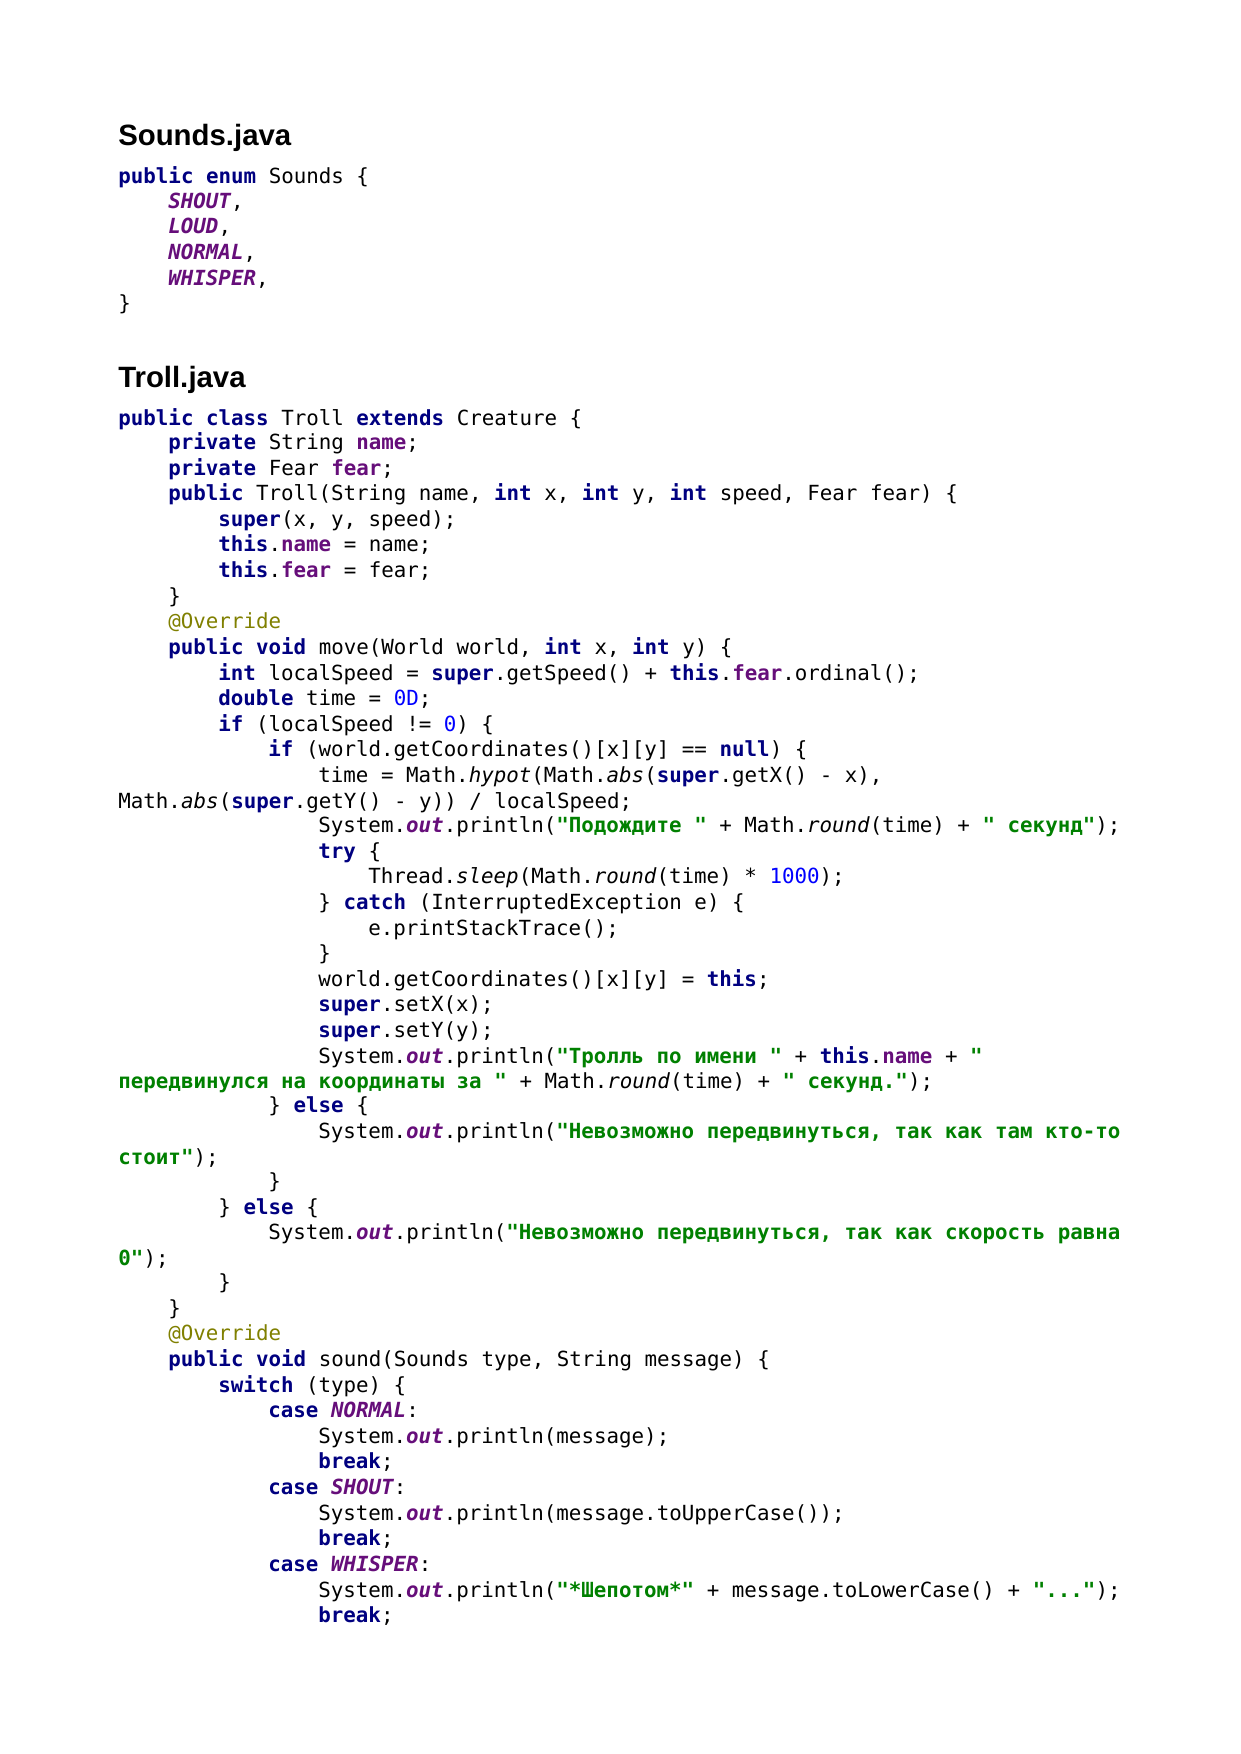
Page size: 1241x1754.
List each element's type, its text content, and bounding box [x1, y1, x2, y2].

text if (world.getCoordinates()[x][y] == null) { [118, 737, 1122, 763]
text break; [118, 1603, 1122, 1629]
text NORMAL, [118, 240, 1122, 266]
text Thread.sleep(Math.round(time) * 1000); [118, 864, 1122, 890]
text } catch (InterruptedException e) { [118, 890, 1122, 916]
text } [118, 1270, 1122, 1296]
text private Fear fear; [118, 456, 1122, 481]
text break; [118, 1449, 1122, 1475]
text this.fear = fear; [118, 558, 1122, 584]
text break; [118, 1526, 1122, 1552]
text public class Troll extends Creature { [118, 406, 1122, 430]
text private String name; [118, 430, 1122, 456]
text super.setY(y); [118, 1018, 1122, 1044]
text int localSpeed = super.getSpeed() + this.fear.ordinal(); [118, 661, 1122, 686]
text SHOUT, [118, 189, 1122, 214]
text WHISPER, [118, 266, 1122, 291]
text System.out.println("Невозможно передвинуться, так как скорость равна 0"); [118, 1220, 1122, 1270]
text } [118, 291, 1122, 315]
text case NORMAL: [118, 1398, 1122, 1424]
text System.out.println(message.toUpperCase()); [118, 1501, 1122, 1526]
text @Override [118, 1321, 1122, 1347]
text world.getCoordinates()[x][y] = this; [118, 967, 1122, 992]
text LOUD, [118, 214, 1122, 240]
text time = Math.hypot(Math.abs(super.getX() - x), Math.abs(super.getY() - y)) / localSpeed; [118, 763, 1122, 813]
text switch (type) { [118, 1373, 1122, 1398]
text this.name = name; [118, 532, 1122, 558]
text if (localSpeed != 0) { [118, 712, 1122, 737]
text public enum Sounds { [118, 164, 1122, 189]
text System.out.println("Подождите " + Math.round(time) + " секунд"); [118, 813, 1122, 839]
text } [118, 1296, 1122, 1321]
text public void sound(Sounds type, String message) { [118, 1347, 1122, 1373]
text double time = 0D; [118, 686, 1122, 712]
subtitle Sounds.java [118, 118, 1122, 152]
text super.setX(x); [118, 992, 1122, 1018]
text public void move(World world, int x, int y) { [118, 635, 1122, 661]
text e.printStackTrace(); [118, 916, 1122, 941]
text System.out.println("Тролль по имени " + this.name + " передвинулся на координаты за " + Math.round(time) + " секунд."); [118, 1044, 1122, 1093]
subtitle Troll.java [118, 359, 1122, 393]
text } [118, 584, 1122, 609]
text System.out.println(message); [118, 1424, 1122, 1449]
text } [118, 1169, 1122, 1195]
text case WHISPER: [118, 1552, 1122, 1578]
text System.out.println("*Шепотом*" + message.toLowerCase() + "..."); [118, 1578, 1122, 1603]
text } else { [118, 1195, 1122, 1220]
text super(x, y, speed); [118, 507, 1122, 532]
text } [118, 941, 1122, 967]
text case SHOUT: [118, 1475, 1122, 1501]
text try { [118, 839, 1122, 864]
text System.out.println("Невозможно передвинуться, так как там кто-то стоит"); [118, 1119, 1122, 1169]
text } else { [118, 1093, 1122, 1119]
text @Override [118, 609, 1122, 635]
text public Troll(String name, int x, int y, int speed, Fear fear) { [118, 481, 1122, 507]
